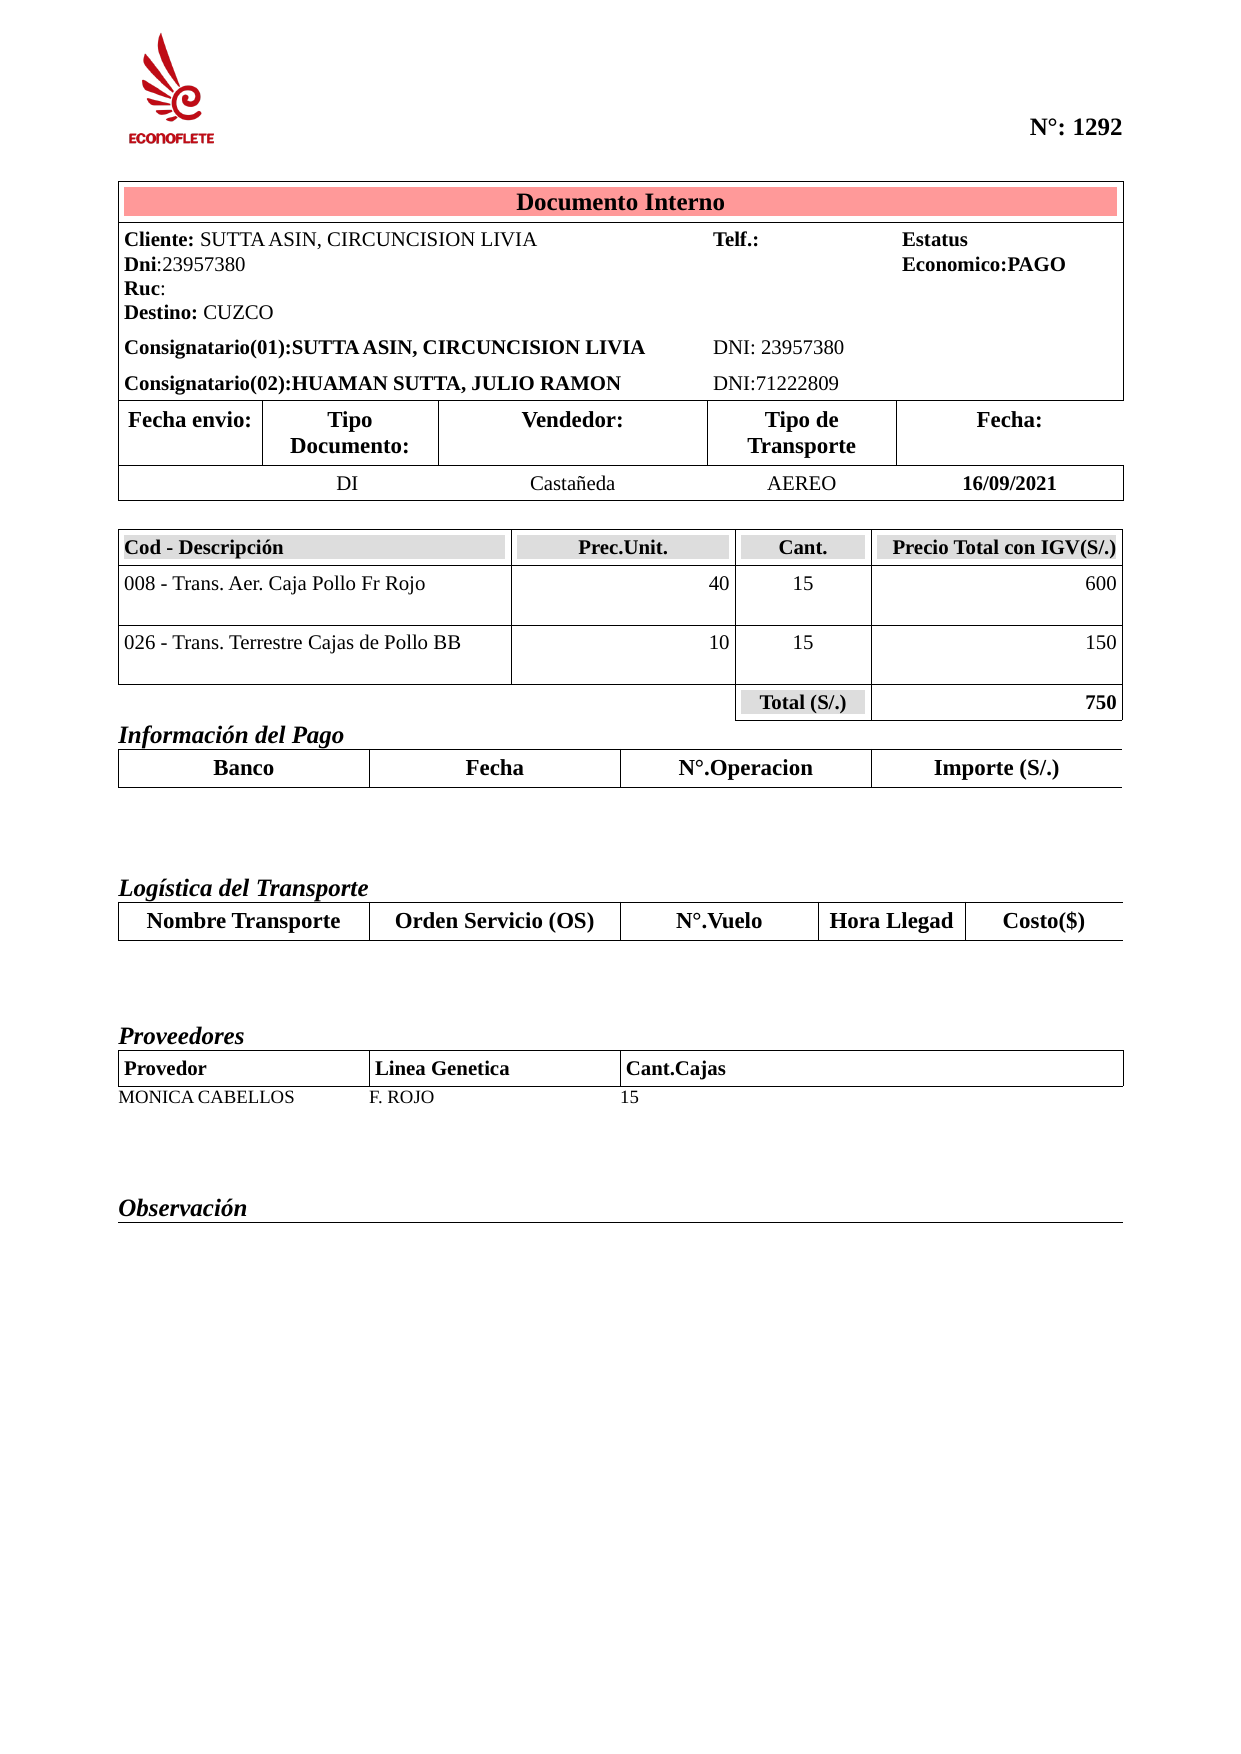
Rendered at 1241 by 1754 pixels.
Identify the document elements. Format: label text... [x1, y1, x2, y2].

table_cell [369, 844, 620, 873]
table_cell [369, 941, 620, 964]
table_cell [369, 964, 620, 992]
table_cell [818, 993, 965, 1021]
table_cell [118, 844, 369, 873]
table_header Fecha [370, 750, 620, 787]
table_cell Consignatario(01):SUTTA ASIN, CIRCUNCISION LIVIA [119, 329, 707, 365]
table_cell [369, 815, 620, 844]
table_cell [620, 815, 871, 844]
table_cell [620, 1150, 1123, 1172]
table_cell [620, 788, 871, 815]
table_cell [818, 941, 965, 964]
table_cell Fecha envio: [119, 401, 262, 465]
table_header Hora Llegad [819, 903, 965, 939]
table_header Importe (S/.) [872, 750, 1122, 787]
table_header N°.Vuelo [621, 903, 818, 939]
table_cell [369, 788, 620, 815]
text Información del Pago [118, 720, 1122, 749]
table_header N°.Operacion [621, 750, 871, 787]
table_cell [818, 964, 965, 992]
table_header Cod - Descripción [119, 530, 511, 565]
table_cell Tipo Documento: [263, 401, 438, 465]
table_cell [118, 964, 369, 992]
table_cell [369, 1129, 620, 1150]
table_cell [620, 1129, 1123, 1150]
table_cell [871, 815, 1122, 844]
table_cell [118, 1150, 369, 1172]
table_cell Fecha: [897, 401, 1123, 465]
table_cell [369, 1107, 620, 1129]
table_cell [118, 788, 369, 815]
table_cell [118, 993, 369, 1021]
table_cell 16/09/2021 [896, 466, 1123, 500]
table_header Prec.Unit. [512, 530, 735, 565]
table_cell [620, 993, 818, 1021]
table_cell [620, 941, 818, 964]
table_cell 15 [620, 1087, 1123, 1107]
table_cell [511, 685, 735, 720]
text Proveedores [118, 1021, 1122, 1050]
table_cell [369, 1150, 620, 1172]
table_header Provedor [119, 1051, 369, 1086]
table_cell 600 [872, 566, 1122, 624]
table_cell 008 - Trans. Aer. Caja Pollo Fr Rojo [119, 566, 511, 624]
table_cell 10 [512, 626, 735, 684]
table_cell 026 - Trans. Terrestre Cajas de Pollo BB [119, 626, 511, 684]
table_cell [965, 993, 1123, 1021]
table_header Precio Total con IGV(S/.) [872, 530, 1122, 565]
table_cell [965, 964, 1123, 992]
table_cell DI [262, 466, 438, 500]
table_cell 750 [872, 685, 1122, 720]
table_header Nombre Transporte [119, 903, 369, 939]
table_cell F. ROJO [369, 1087, 620, 1107]
table_cell MONICA CABELLOS [118, 1087, 369, 1107]
table_header Cant.Cajas [621, 1051, 1123, 1086]
table_cell [369, 1172, 620, 1193]
table_cell 15 [736, 566, 871, 624]
table_cell [118, 1107, 369, 1129]
table_cell Telf.: [707, 223, 896, 329]
table_cell Total (S/.) [736, 685, 871, 720]
picture [118, 32, 225, 144]
table_header Linea Genetica [370, 1051, 620, 1086]
table_cell DNI: 23957380 [707, 329, 1123, 365]
table_cell 40 [512, 566, 735, 624]
table_cell [118, 685, 511, 720]
table_cell [369, 993, 620, 1021]
table_cell DNI:71222809 [707, 365, 1123, 400]
table_cell Cliente: SUTTA ASIN, CIRCUNCISION LIVIA Dni:23957380 Ruc: Destino: CUZCO [119, 223, 707, 329]
table_cell [871, 844, 1122, 873]
table_cell [871, 788, 1122, 815]
text Logística del Transporte [118, 873, 1122, 902]
table_cell Estatus Economico:PAGO [896, 223, 1123, 329]
table_cell [118, 815, 369, 844]
table_cell Vendedor: [439, 401, 707, 465]
table_cell AEREO [707, 466, 896, 500]
table_cell [620, 844, 871, 873]
table_header Documento Interno [119, 182, 1123, 222]
table_cell 150 [872, 626, 1122, 684]
table_header Banco [119, 750, 369, 787]
table_cell [119, 466, 262, 500]
table_cell [118, 941, 369, 964]
table_cell [620, 964, 818, 992]
table_cell [118, 1172, 369, 1193]
table_cell [620, 1107, 1123, 1129]
table_cell Tipo de Transporte [708, 401, 896, 465]
table_cell Castañeda [438, 466, 707, 500]
table_cell Consignatario(02):HUAMAN SUTTA, JULIO RAMON [119, 365, 707, 400]
table_header Orden Servicio (OS) [370, 903, 620, 939]
table_cell 15 [736, 626, 871, 684]
text Observación [118, 1193, 1122, 1222]
table_cell [965, 941, 1123, 964]
table_header [118, 1223, 1123, 1246]
table_cell [620, 1172, 1123, 1193]
table_cell [118, 1129, 369, 1150]
table_header Cant. [736, 530, 871, 565]
table_header Costo($) [966, 903, 1123, 939]
